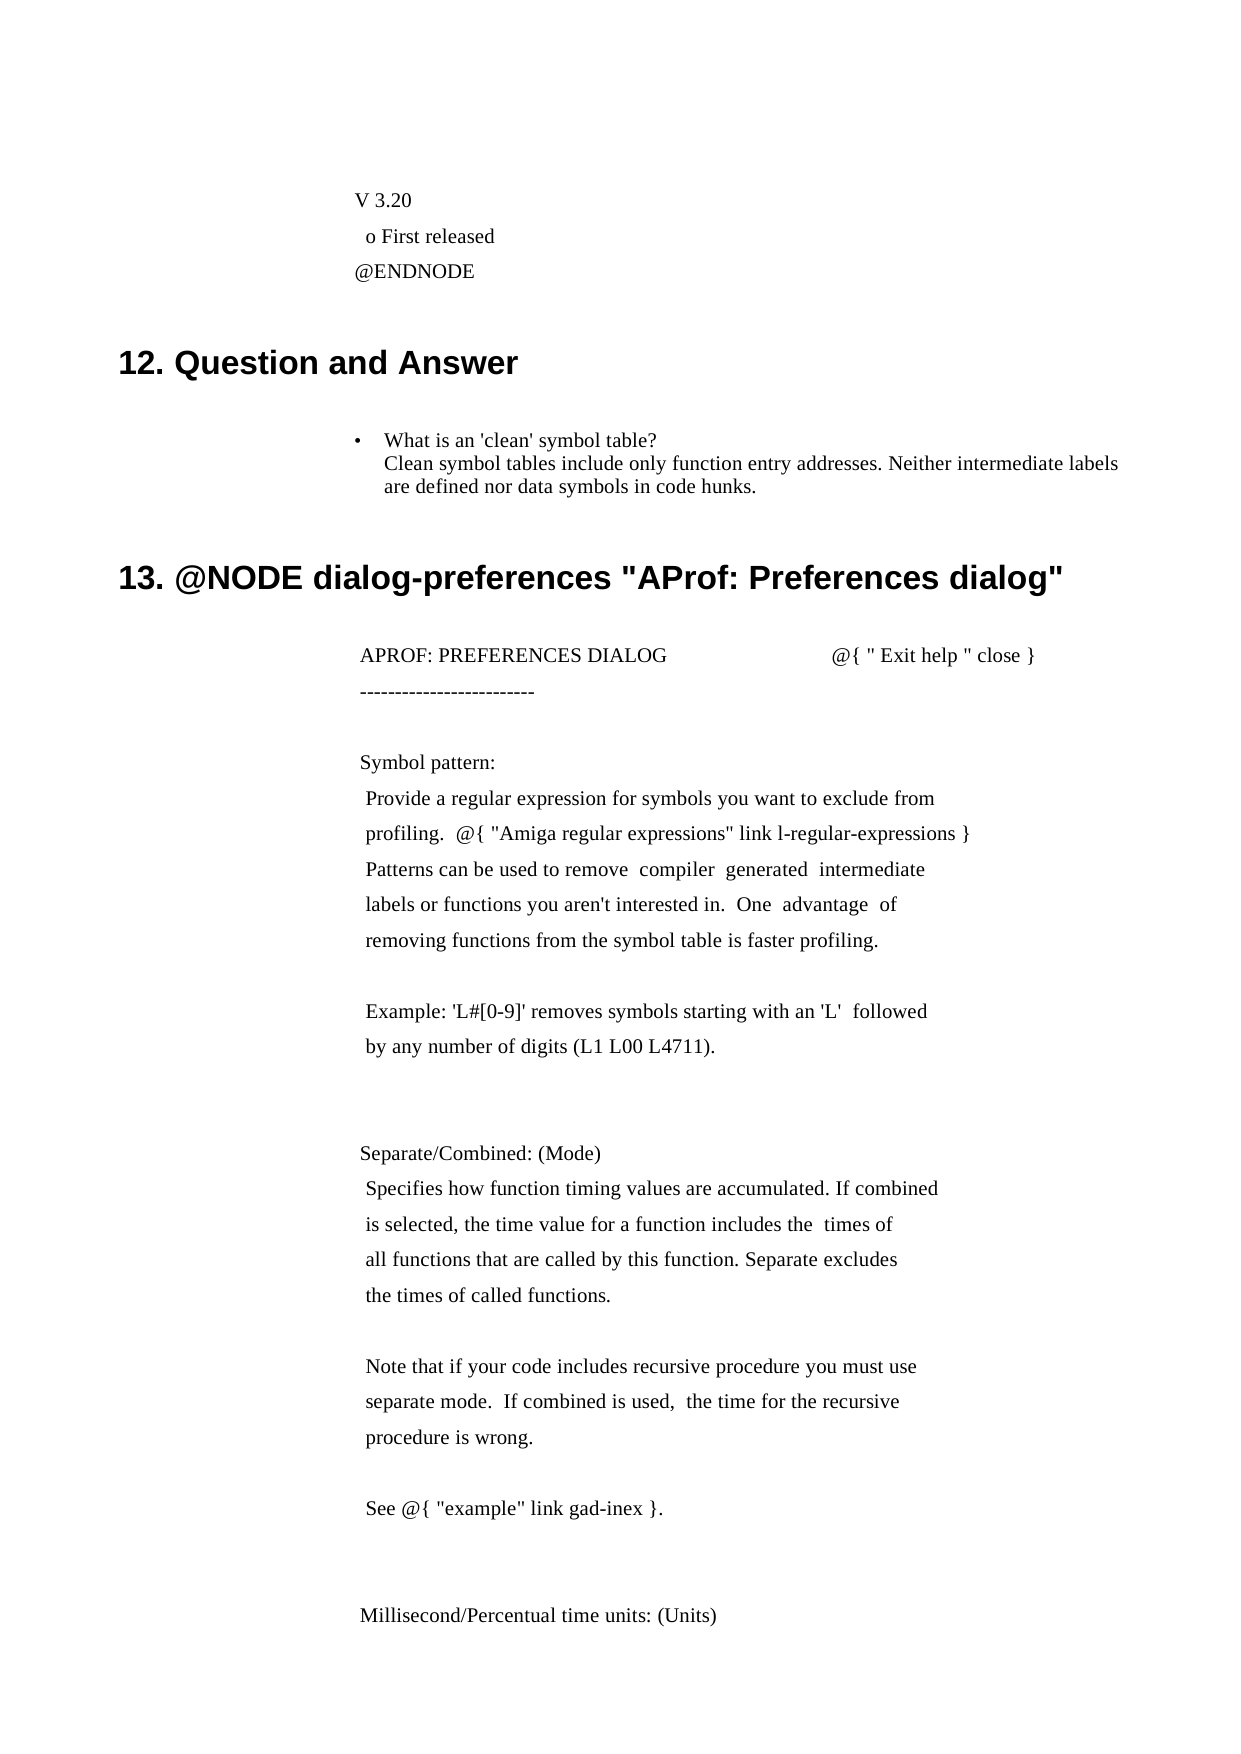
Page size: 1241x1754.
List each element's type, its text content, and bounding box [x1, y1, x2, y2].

text Specifies how function timing values are accumulated. If combined [354, 1177, 1122, 1200]
text the times of called functions. [354, 1284, 1122, 1307]
text Provide a regular expression for symbols you want to exclude from [354, 786, 1122, 809]
text Symbol pattern: [354, 751, 1122, 774]
text by any number of digits (L1 L00 L4711). [354, 1035, 1122, 1058]
text Patterns can be used to remove compiler generated intermediate [354, 857, 1122, 881]
text Note that if your code includes recursive procedure you must use [354, 1355, 1122, 1378]
text separate mode. If combined is used, the time for the recursive [354, 1390, 1122, 1413]
text See @{ "example" link gad-inex }. [354, 1497, 1122, 1520]
subtitle Question and Answer [118, 344, 1122, 381]
text all functions that are called by this function. Separate excludes [354, 1248, 1122, 1271]
text ------------------------- [354, 680, 1122, 703]
text Example: 'L#[0-9]' removes symbols starting with an 'L' followed [354, 999, 1122, 1023]
text removing functions from the symbol table is faster profiling. [354, 928, 1122, 952]
text profiling. @{ "Amiga regular expressions" link l-regular-expressions } [354, 822, 1122, 845]
subtitle @NODE dialog-preferences "AProf: Preferences dialog" [118, 559, 1122, 596]
text APROF: PREFERENCES DIALOG @{ " Exit help " close } [354, 644, 1122, 667]
text @ENDNODE [354, 260, 1122, 283]
text labels or functions you aren't interested in. One advantage of [354, 893, 1122, 916]
text Millisecond/Percentual time units: (Units) [354, 1603, 1122, 1626]
text procedure is wrong. [354, 1426, 1122, 1449]
text Separate/Combined: (Mode) [354, 1142, 1122, 1165]
text V 3.20 [354, 189, 1122, 212]
text is selected, the time value for a function includes the times of [354, 1213, 1122, 1236]
text o First released [354, 225, 1122, 248]
list What is an 'clean' symbol table? Clean symbol tables include only function entry addresses. Neither intermediate labels are defined nor data symbols in code hunks. [354, 429, 1122, 498]
